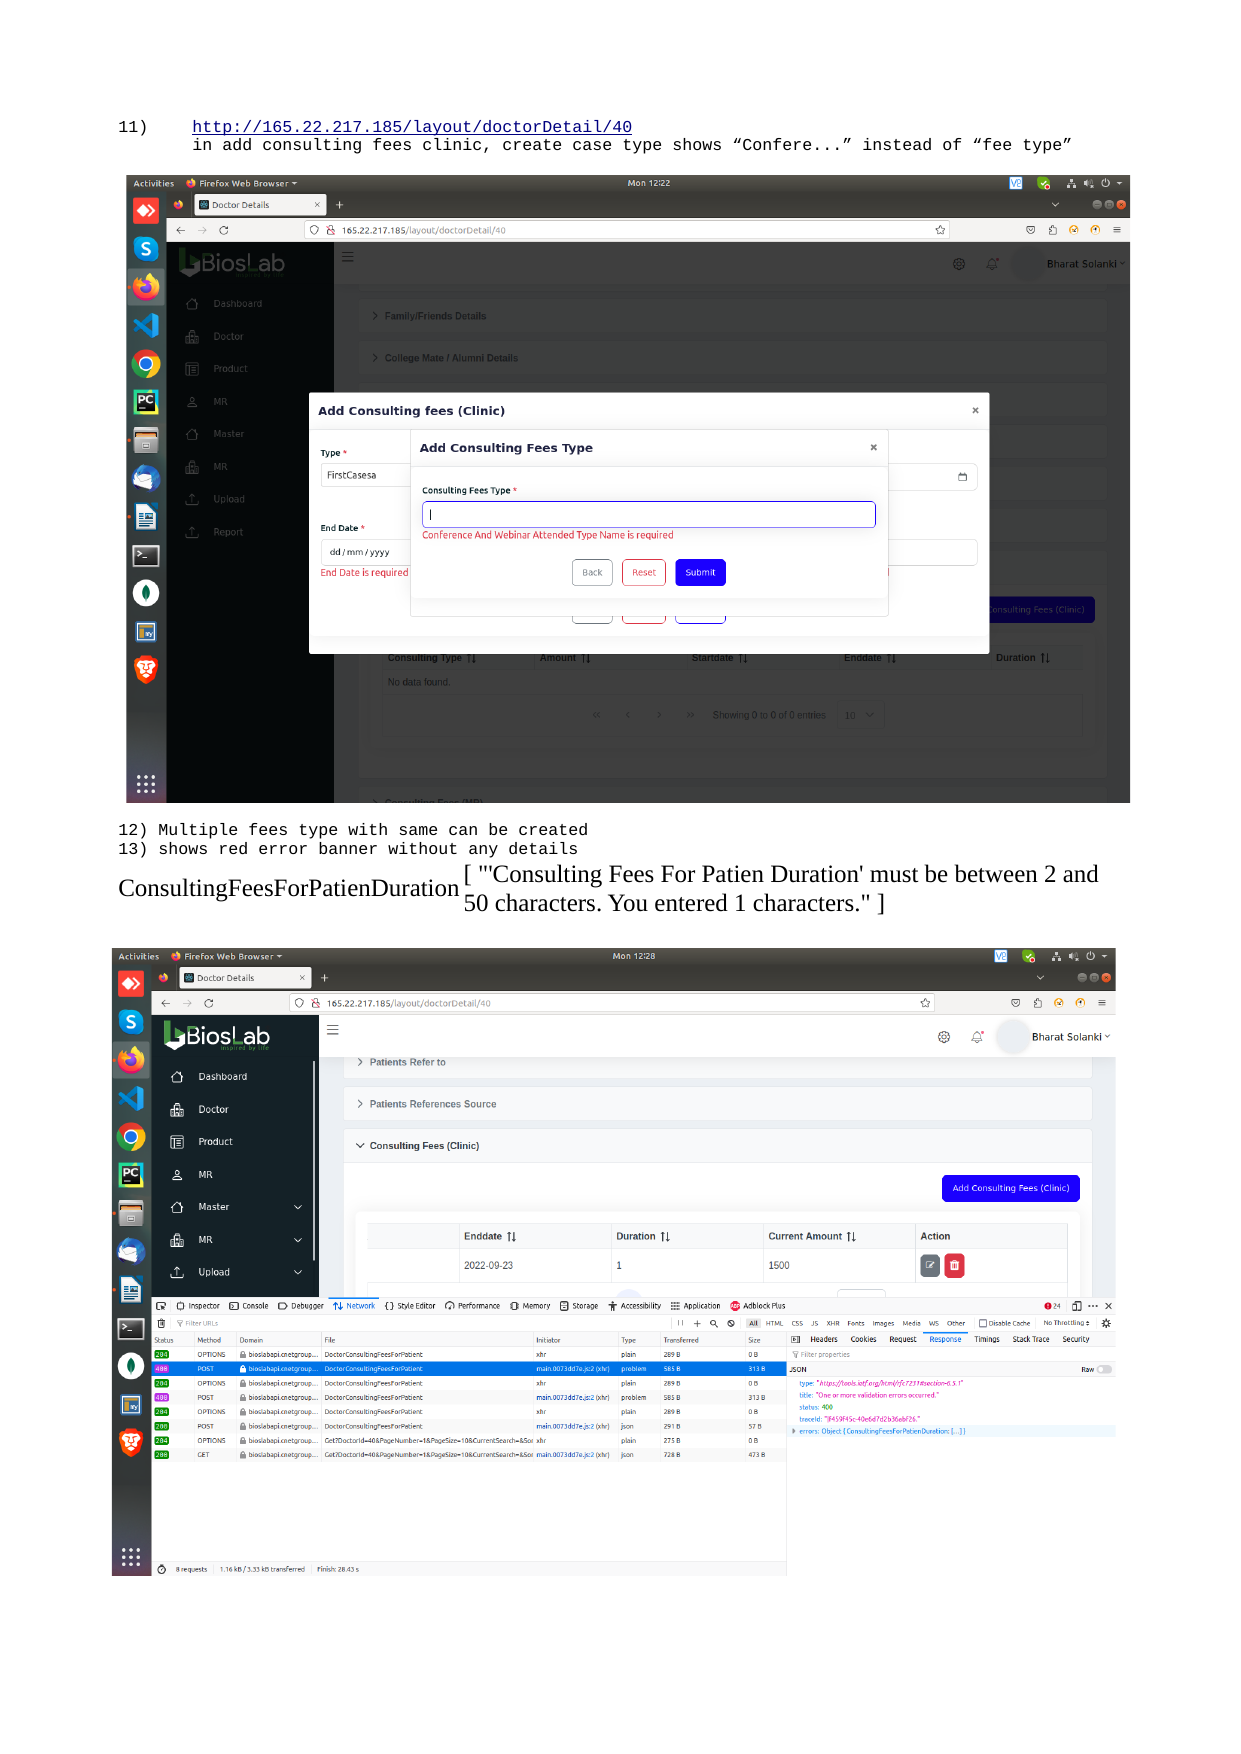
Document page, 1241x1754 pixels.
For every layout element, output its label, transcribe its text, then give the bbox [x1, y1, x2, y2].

picture [111, 948, 1116, 1576]
table_header ConsultingFeesForPatienDuration [118, 859, 463, 917]
text in add consulting fees clinic, create case type shows “Confere...” instead of “fee type” [118, 137, 1122, 156]
text 13) shows red error banner without any details [118, 840, 1122, 859]
text 11) http://165.22.217.185/layout/doctorDetail/40 [118, 118, 1122, 137]
table_header [ "'Consulting Fees For Patien Duration' must be between 2 and 50 characters. You entered 1 characters." ] [463, 859, 1122, 917]
picture [126, 175, 1131, 803]
text 12) Multiple fees type with same can be created [118, 821, 1122, 840]
